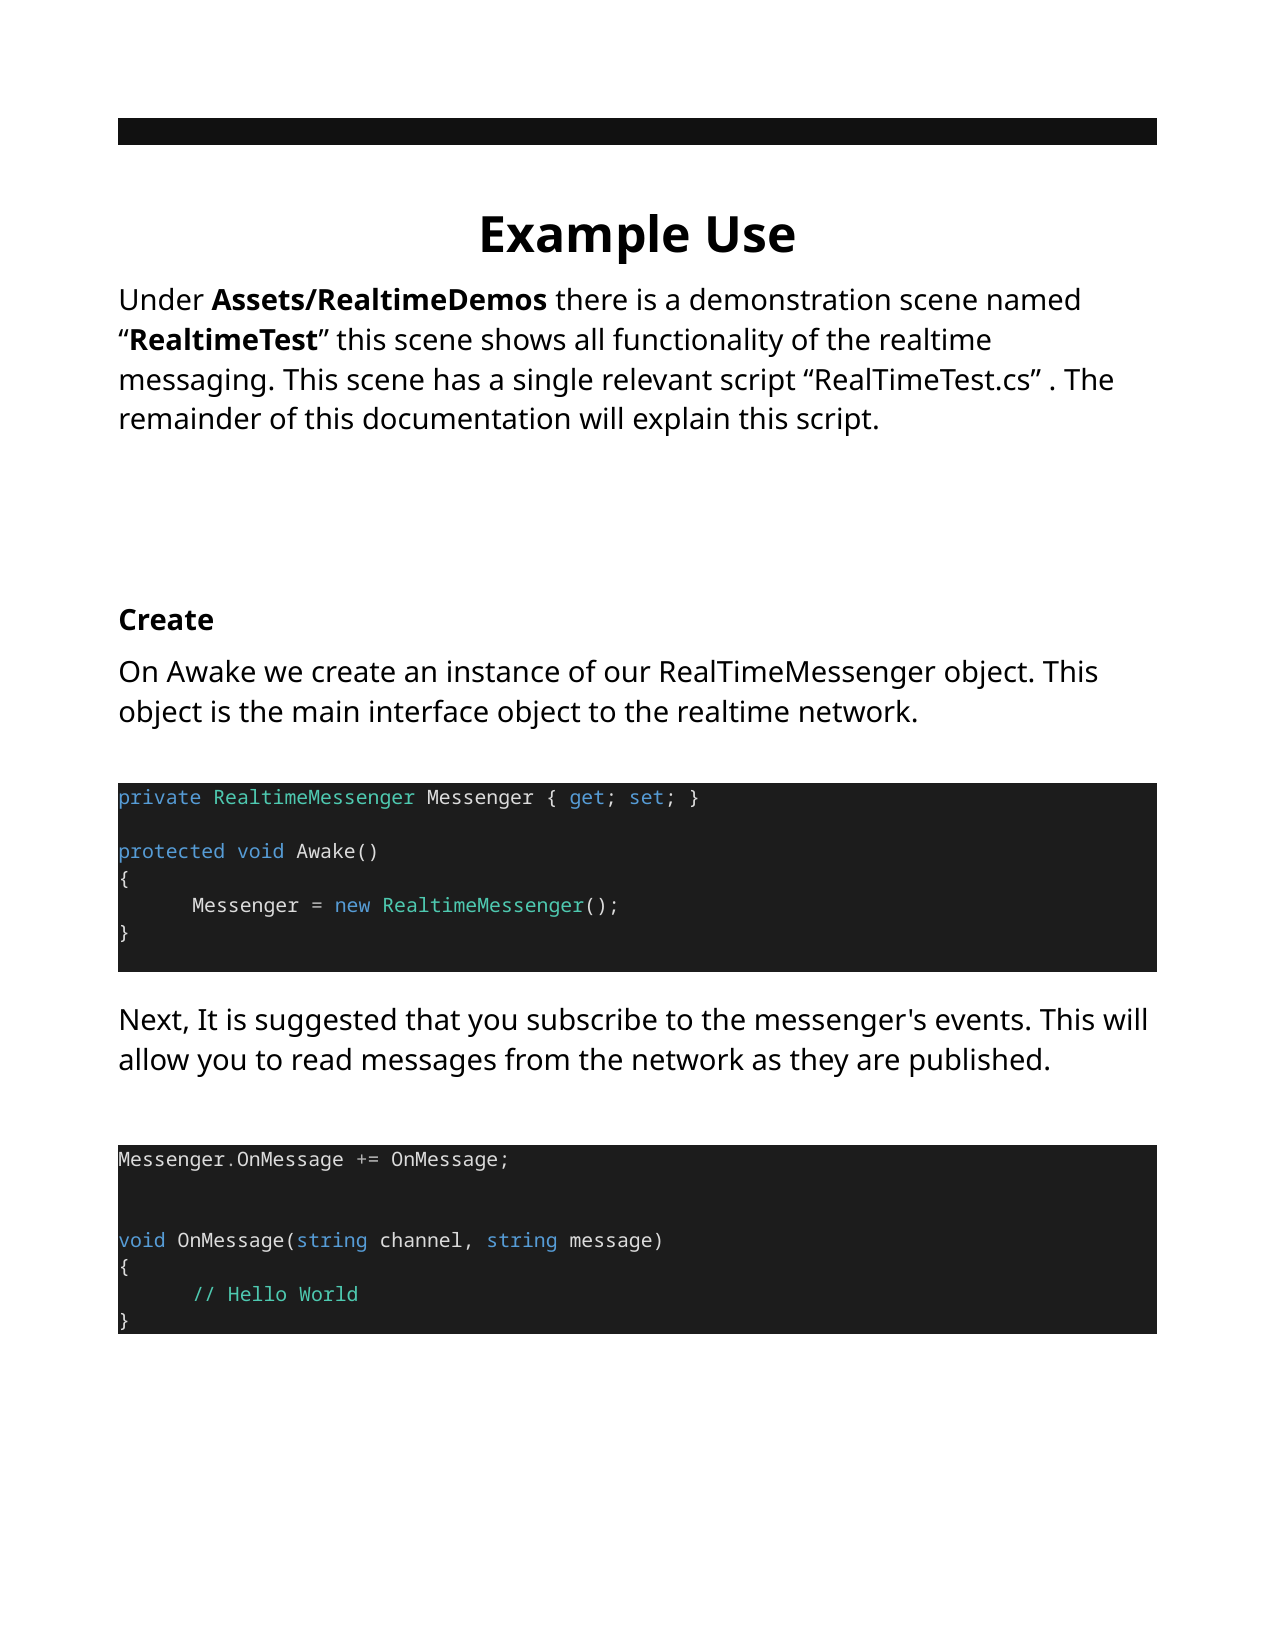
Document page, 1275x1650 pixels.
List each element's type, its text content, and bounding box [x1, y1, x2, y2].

text { [118, 1253, 1157, 1280]
text void OnMessage(string channel, string message) [118, 1226, 1157, 1253]
subtitle Example Use [118, 199, 1157, 267]
text protected void Awake() [118, 837, 1157, 864]
text private RealtimeMessenger Messenger { get; set; } [118, 783, 1157, 810]
text On Awake we create an instance of our RealTimeMessenger object. This object is the main interface object to the realtime network. [118, 652, 1157, 771]
text Messenger = new RealtimeMessenger(); [118, 891, 1157, 918]
text } [118, 1307, 1157, 1334]
text { [118, 864, 1157, 891]
text Next, It is suggested that you subscribe to the messenger's events. This will allow you to read messages from the network as they are published. [118, 999, 1157, 1078]
text Under Assets/RealtimeDemos there is a demonstration scene named “RealtimeTest” this scene shows all functionality of the realtime messaging. This scene has a single relevant script “RealTimeTest.cs” . The remainder of this documentation will explain this script. [118, 279, 1157, 438]
text } [118, 918, 1157, 945]
text Messenger.OnMessage += OnMessage; [118, 1145, 1157, 1172]
text // Hello World [118, 1280, 1157, 1307]
subtitle Create [118, 599, 1157, 639]
